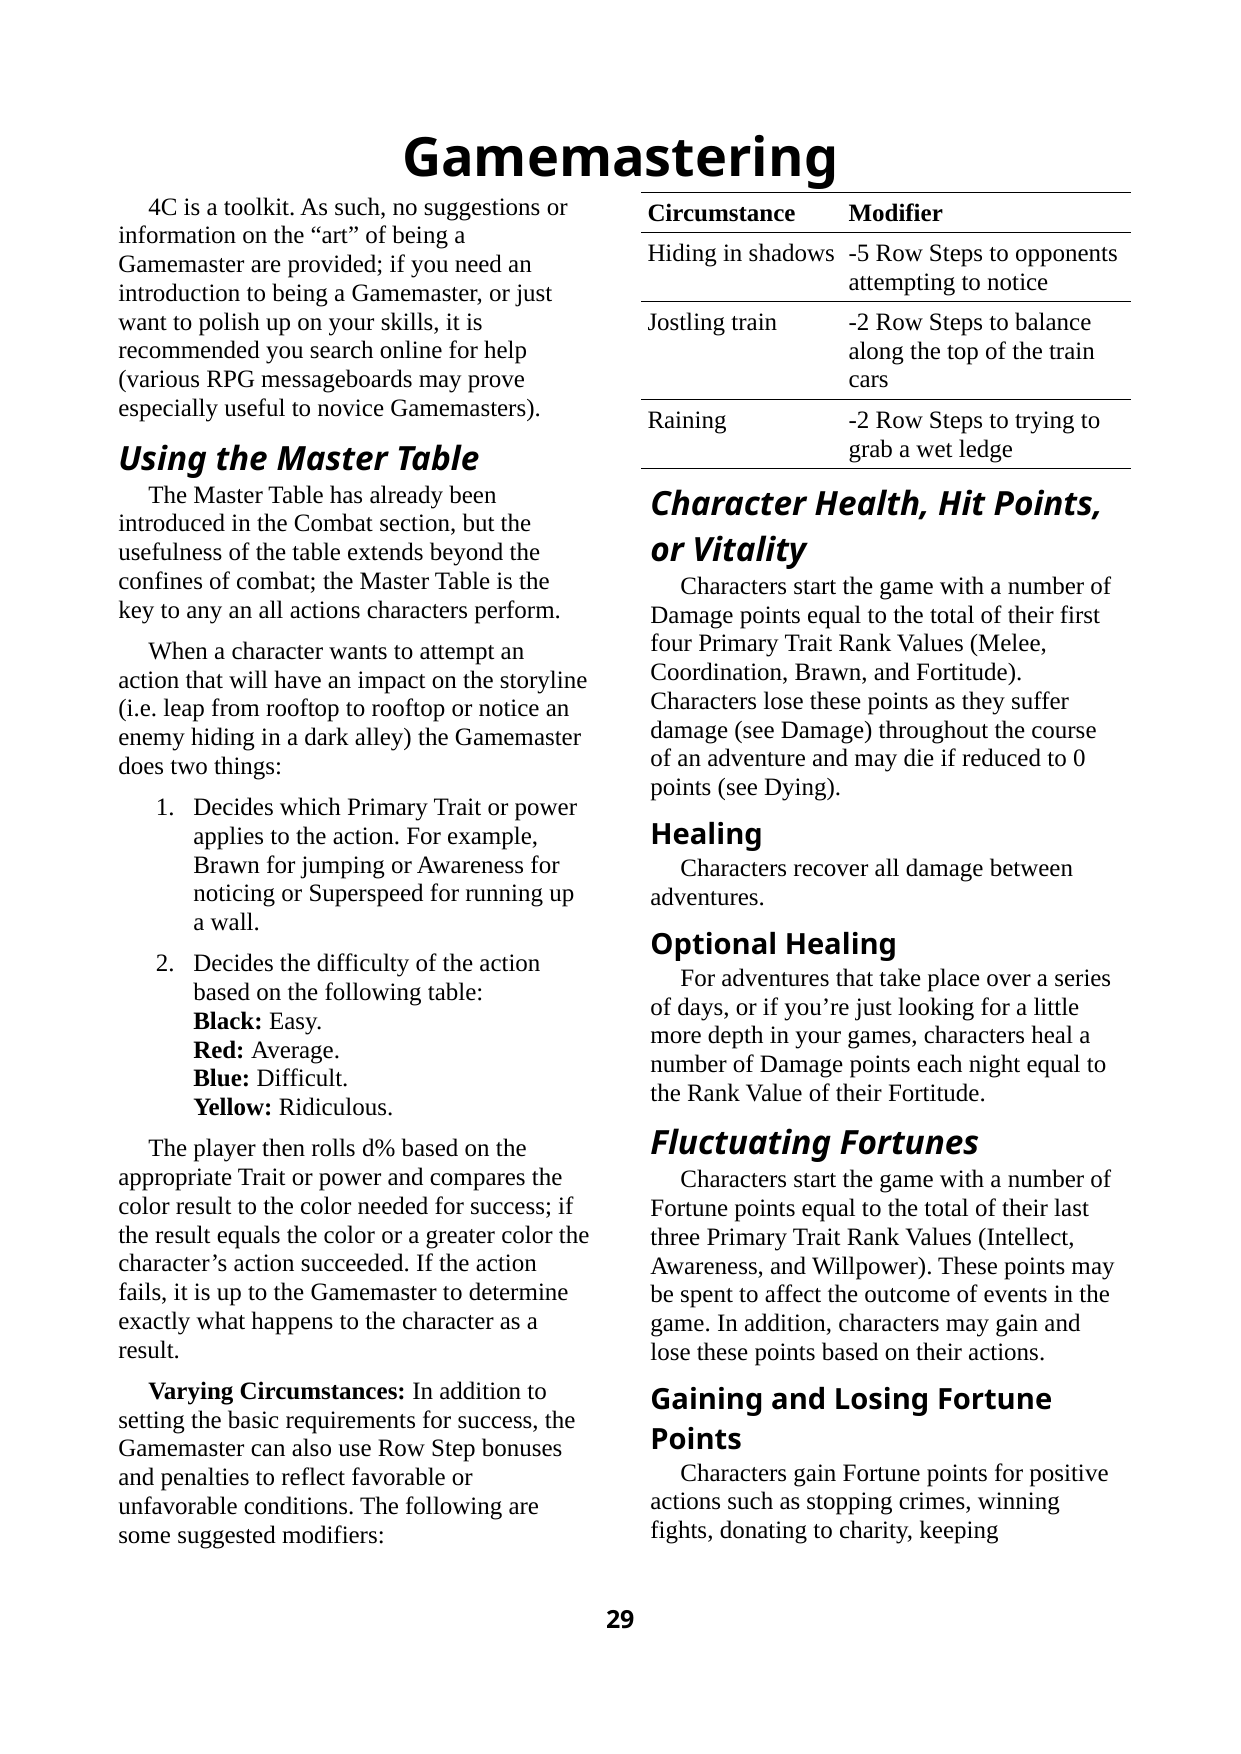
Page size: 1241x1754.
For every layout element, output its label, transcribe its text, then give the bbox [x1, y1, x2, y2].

subtitle Healing [650, 813, 1122, 853]
table_cell Jostling train [641, 302, 843, 399]
text Varying Circumstances: In addition to setting the basic requirements for success, the Gamemaster can also use Row Step bonuses and penalties to reflect favorable or unfavorable conditions. The following are some suggested modifiers: [118, 1376, 590, 1548]
subtitle Optional Healing [650, 923, 1122, 963]
subtitle Character Health, Hit Points, or Vitality [650, 480, 1122, 571]
table_cell -5 Row Steps to opponents attempting to notice [843, 233, 1131, 301]
list Decides which Primary Trait or power applies to the action. For example, Brawn for jumping or Awareness for noticing or Superspeed for running up a wall. [156, 792, 590, 936]
subtitle Fluctuating Fortunes [650, 1119, 1122, 1164]
subtitle Gamemastering [118, 118, 1122, 192]
table_cell Hiding in shadows [641, 233, 843, 301]
subtitle Using the Master Table [118, 434, 590, 480]
table_cell -2 Row Steps to trying to grab a wet ledge [843, 400, 1131, 468]
table_header Circumstance [641, 193, 843, 232]
text 4C is a toolkit. As such, no suggestions or information on the “art” of being a Gamemaster are provided; if you need an introduction to being a Gamemaster, or just want to polish up on your skills, it is recommended you search online for help (various RPG messageboards may prove especially useful to novice Gamemasters). [118, 192, 590, 422]
text Characters start the game with a number of Fortune points equal to the total of their last three Primary Trait Rank Values (Intellect, Awareness, and Willpower). These points may be spent to affect the outcome of events in the game. In addition, characters may gain and lose these points based on their actions. [650, 1164, 1122, 1366]
text Characters start the game with a number of Damage points equal to the total of their first four Primary Trait Rank Values (Melee, Coordination, Brawn, and Fortitude). Characters lose these points as they suffer damage (see Damage) throughout the course of an adventure and may die if reduced to 0 points (see Dying). [650, 571, 1122, 801]
subtitle Gaining and Losing Fortune Points [650, 1378, 1122, 1458]
table_cell Raining [641, 400, 843, 468]
list Decides the difficulty of the action based on the following table: Black: Easy. Red: Average. Blue: Difficult. Yellow: Ridiculous. [156, 948, 590, 1121]
text Characters recover all damage between adventures. [650, 853, 1122, 911]
table_cell -2 Row Steps to balance along the top of the train cars [843, 302, 1131, 399]
text When a character wants to attempt an action that will have an impact on the storyline (i.e. leap from rooftop to rooftop or notice an enemy hiding in a dark alley) the Gamemaster does two things: [118, 636, 590, 780]
text For adventures that take place over a series of days, or if you’re just looking for a little more depth in your games, characters heal a number of Damage points each night equal to the Rank Value of their Fortitude. [650, 963, 1122, 1107]
table_header Modifier [843, 193, 1131, 232]
text The Master Table has already been introduced in the Combat section, but the usefulness of the table extends beyond the confines of combat; the Master Table is the key to any an all actions characters perform. [118, 480, 590, 623]
text Characters gain Fortune points for positive actions such as stopping crimes, winning fights, donating to charity, keeping [650, 1458, 1122, 1544]
text The player then rolls d% based on the appropriate Trait or power and compares the color result to the color needed for success; if the result equals the color or a greater color the character’s action succeeded. If the action fails, it is up to the Gamemaster to determine exactly what happens to the character as a result. [118, 1133, 590, 1363]
